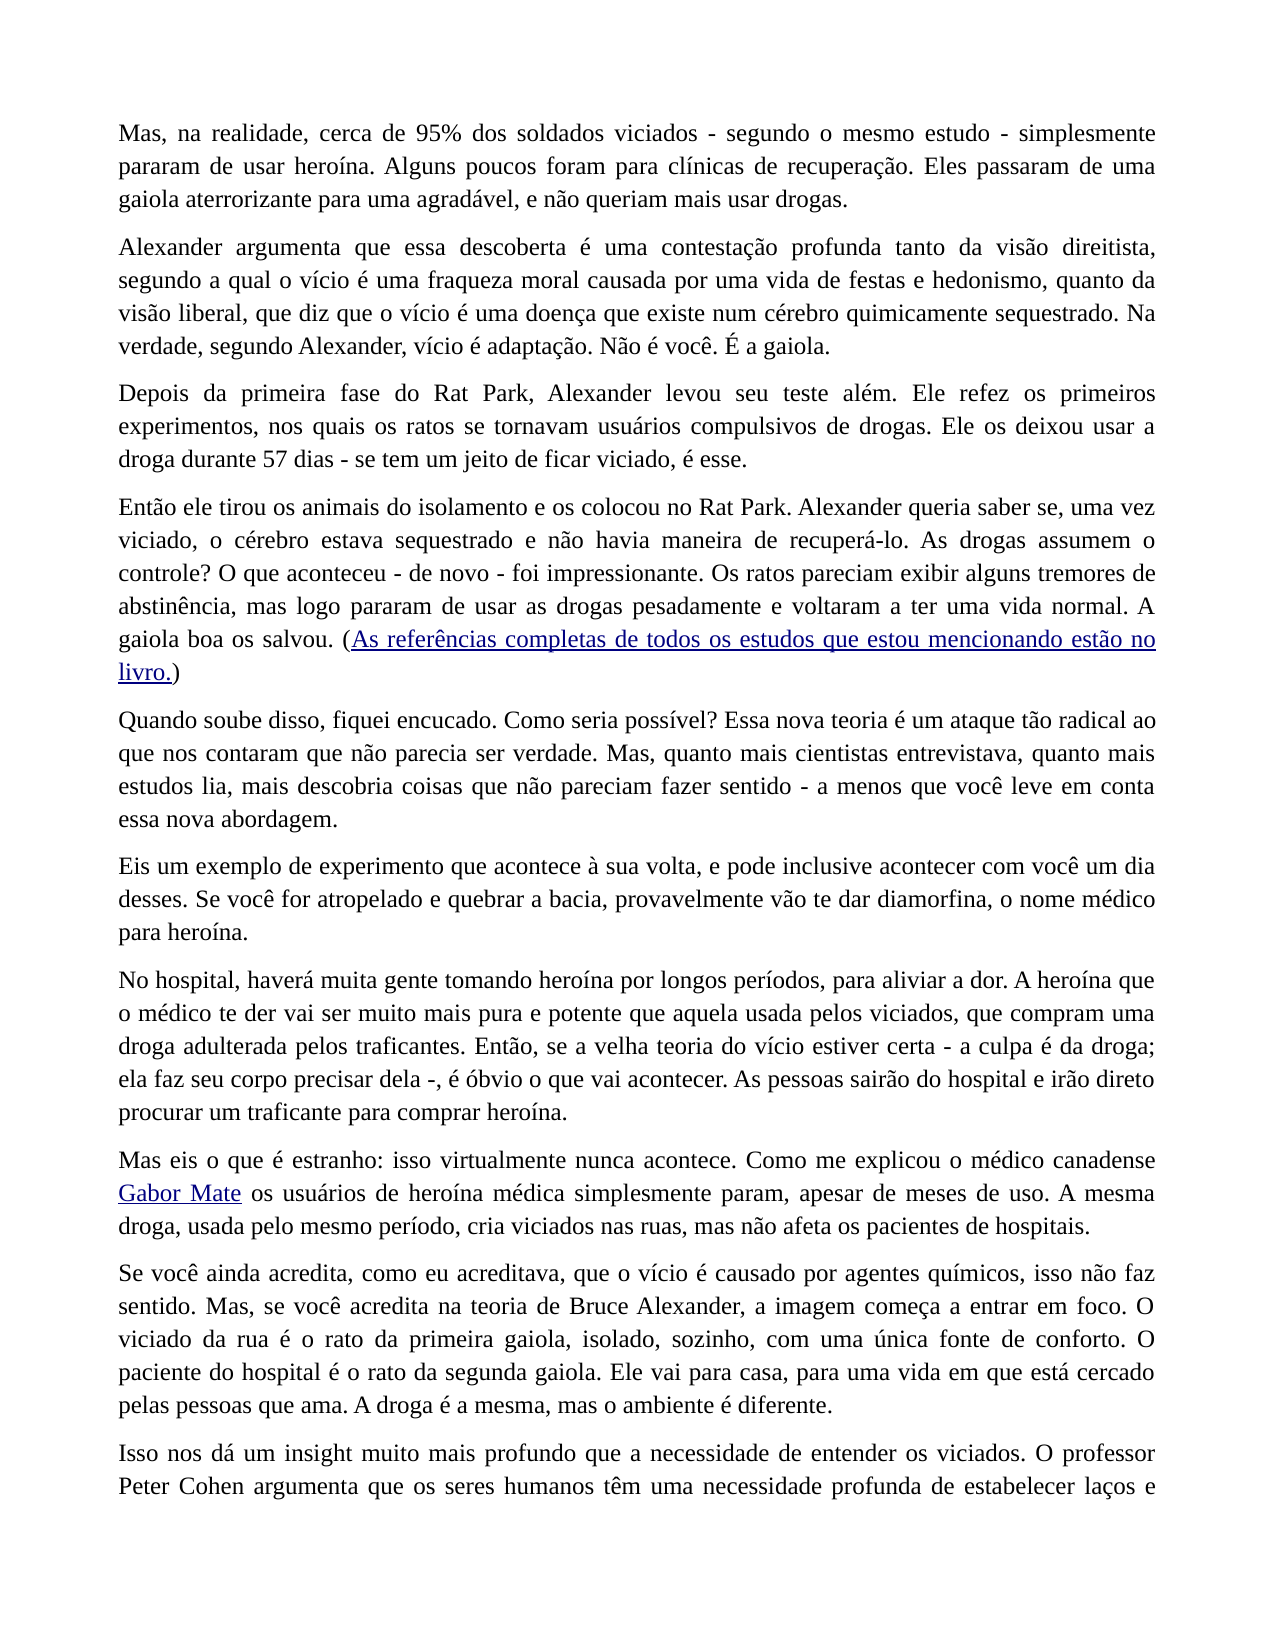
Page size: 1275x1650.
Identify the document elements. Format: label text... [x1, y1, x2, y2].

text Quando soube disso, fiquei encucado. Como seria possível? Essa nova teoria é um ataque tão radical ao que nos contaram que não parecia ser verdade. Mas, quanto mais cientistas entrevistava, quanto mais estudos lia, mais descobria coisas que não pareciam fazer sentido - a menos que você leve em conta essa nova abordagem. [118, 705, 1157, 833]
text Alexander argumenta que essa descoberta é uma contestação profunda tanto da visão direitista, segundo a qual o vício é uma fraqueza moral causada por uma vida de festas e hedonismo, quanto da visão liberal, que diz que o vício é uma doença que existe num cérebro quimicamente sequestrado. Na verdade, segundo Alexander, vício é adaptação. Não é você. É a gaiola. [118, 232, 1157, 359]
text Isso nos dá um insight muito mais profundo que a necessidade de entender os viciados. O professor Peter Cohen argumenta que os seres humanos têm uma necessidade profunda de estabelecer laços e [118, 1438, 1157, 1500]
text Depois da primeira fase do Rat Park, Alexander levou seu teste além. Ele refez os primeiros experimentos, nos quais os ratos se tornavam usuários compulsivos de drogas. Ele os deixou usar a droga durante 57 dias - se tem um jeito de ficar viciado, é esse. [118, 378, 1157, 473]
text Então ele tirou os animais do isolamento e os colocou no Rat Park. Alexander queria saber se, uma vez viciado, o cérebro estava sequestrado e não havia maneira de recuperá-lo. As drogas assumem o controle? O que aconteceu - de novo - foi impressionante. Os ratos pareciam exibir alguns tremores de abstinência, mas logo pararam de usar as drogas pesadamente e voltaram a ter uma vida normal. A gaiola boa os salvou. (As referências completas de todos os estudos que estou mencionando estão no livro.) [118, 492, 1157, 686]
text Eis um exemplo de experimento que acontece à sua volta, e pode inclusive acontecer com você um dia desses. Se você for atropelado e quebrar a bacia, provavelmente vão te dar diamorfina, o nome médico para heroína. [118, 851, 1157, 946]
text No hospital, haverá muita gente tomando heroína por longos períodos, para aliviar a dor. A heroína que o médico te der vai ser muito mais pura e potente que aquela usada pelos viciados, que compram uma droga adulterada pelos traficantes. Então, se a velha teoria do vício estiver certa - a culpa é da droga; ela faz seu corpo precisar dela -, é óbvio o que vai acontecer. As pessoas sairão do hospital e irão direto procurar um traficante para comprar heroína. [118, 965, 1157, 1126]
text Se você ainda acredita, como eu acreditava, que o vício é causado por agentes químicos, isso não faz sentido. Mas, se você acredita na teoria de Bruce Alexander, a imagem começa a entrar em foco. O viciado da rua é o rato da primeira gaiola, isolado, sozinho, com uma única fonte de conforto. O paciente do hospital é o rato da segunda gaiola. Ele vai para casa, para uma vida em que está cercado pelas pessoas que ama. A droga é a mesma, mas o ambiente é diferente. [118, 1258, 1157, 1419]
text Mas eis o que é estranho: isso virtualmente nunca acontece. Como me explicou o médico canadense Gabor Mate os usuários de heroína médica simplesmente param, apesar de meses de uso. A mesma droga, usada pelo mesmo período, cria viciados nas ruas, mas não afeta os pacientes de hospitais. [118, 1145, 1157, 1239]
text Mas, na realidade, cerca de 95% dos soldados viciados - segundo o mesmo estudo - simplesmente pararam de usar heroína. Alguns poucos foram para clínicas de recuperação. Eles passaram de uma gaiola aterrorizante para uma agradável, e não queriam mais usar drogas. [118, 118, 1157, 213]
